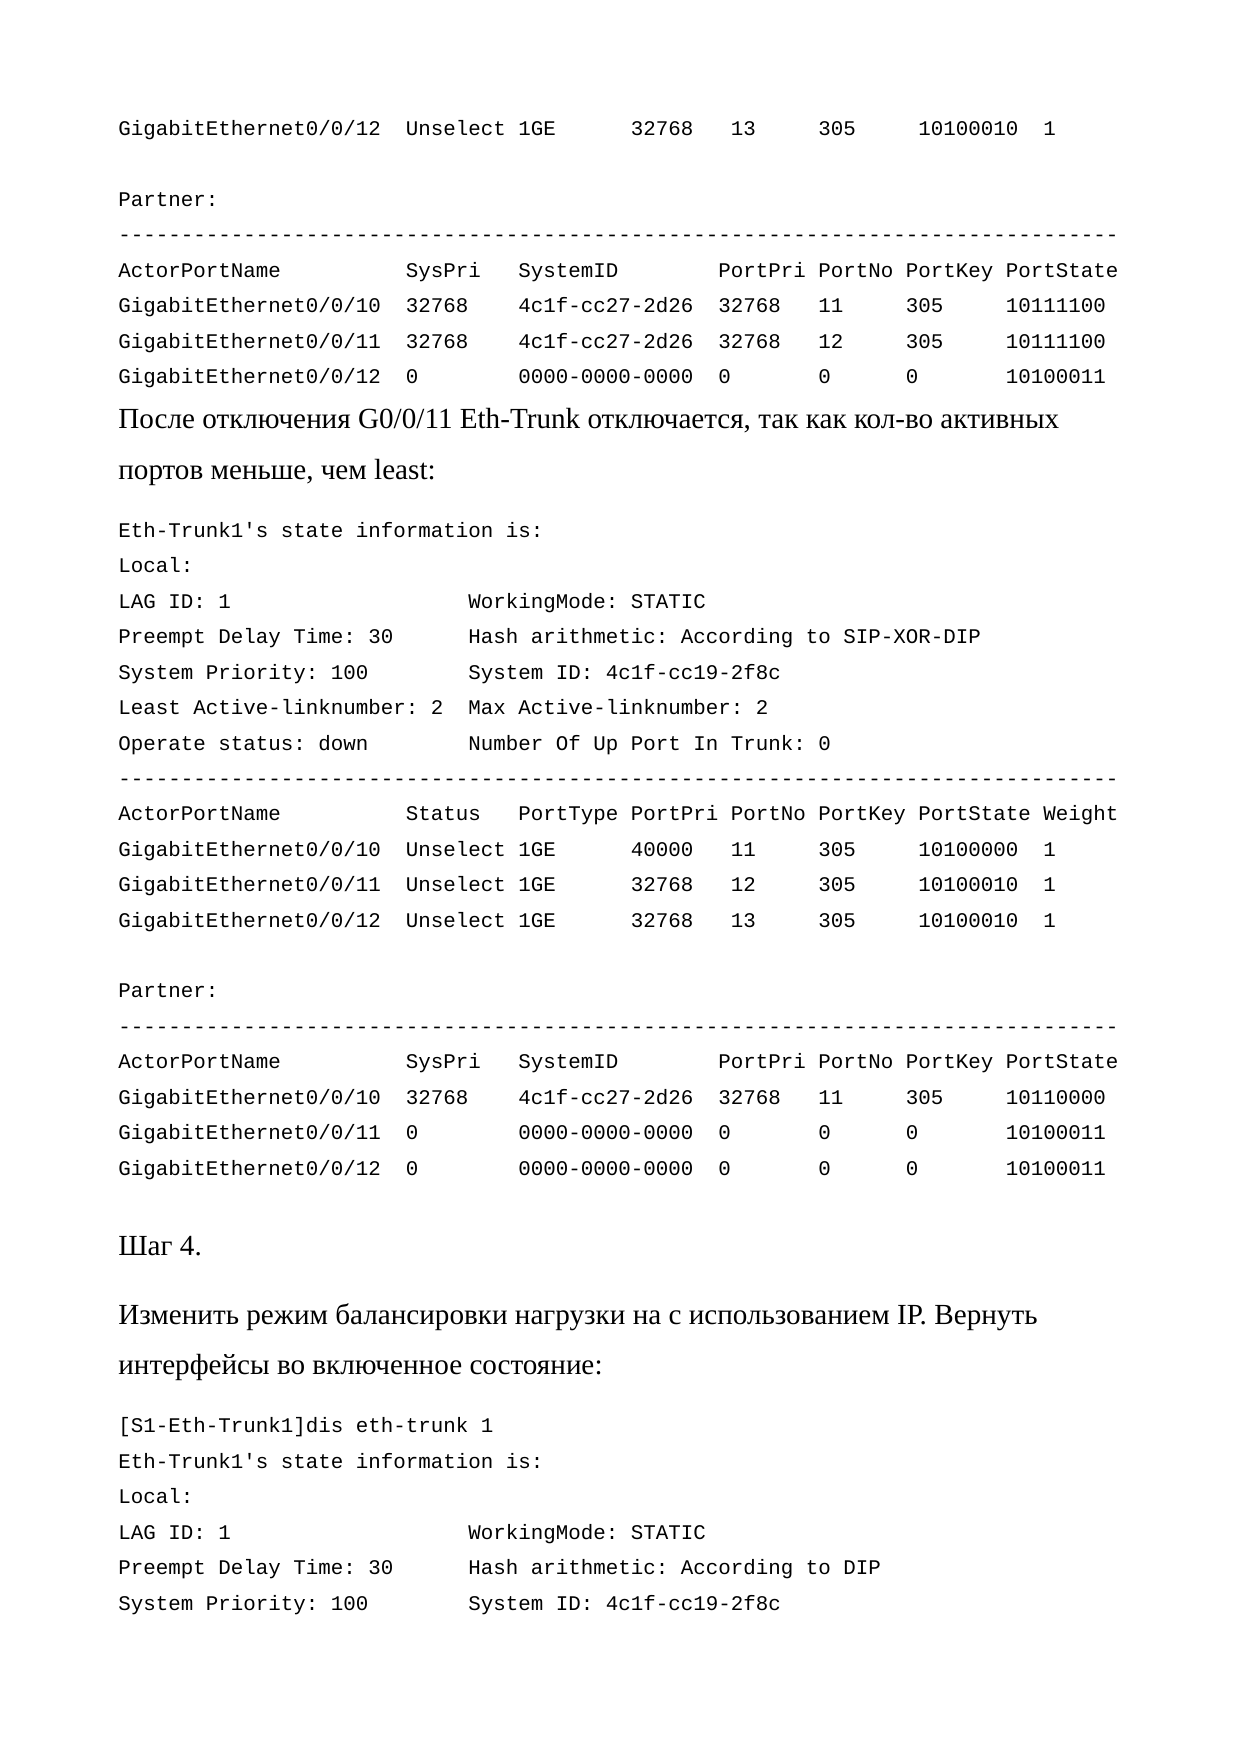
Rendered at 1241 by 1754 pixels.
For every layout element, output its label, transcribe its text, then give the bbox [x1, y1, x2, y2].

text Local: [118, 556, 1122, 579]
text GigabitEthernet0/0/11 32768 4c1f-cc27-2d26 32768 12 305 10111100 [118, 331, 1122, 354]
text Least Active-linknumber: 2 Max Active-linknumber: 2 [118, 697, 1122, 721]
text Eth-Trunk1's state information is: [118, 520, 1122, 544]
text -------------------------------------------------------------------------------- [118, 768, 1122, 792]
text ActorPortName SysPri SystemID PortPri PortNo PortKey PortState [118, 260, 1122, 283]
text Local: [118, 1486, 1122, 1510]
text Eth-Trunk1's state information is: [118, 1451, 1122, 1474]
text System Priority: 100 System ID: 4c1f-cc19-2f8c [118, 1592, 1122, 1616]
text Preempt Delay Time: 30 Hash arithmetic: According to SIP-XOR-DIP [118, 626, 1122, 650]
text -------------------------------------------------------------------------------- [118, 1016, 1122, 1039]
text [S1-Eth-Trunk1]dis eth-trunk 1 [118, 1415, 1122, 1439]
text GigabitEthernet0/0/11 Unselect 1GE 32768 12 305 10100010 1 [118, 874, 1122, 898]
text GigabitEthernet0/0/10 32768 4c1f-cc27-2d26 32768 11 305 10110000 [118, 1087, 1122, 1110]
text Partner: [118, 981, 1122, 1004]
text После отключения G0/0/11 Eth-Trunk отключается, так как кол-во активных портов меньше, чем least: [118, 401, 1122, 485]
text System Priority: 100 System ID: 4c1f-cc19-2f8c [118, 662, 1122, 685]
text Изменить режим балансировки нагрузки на с использованием IP. Вернуть интерфейсы во включенное состояние: [118, 1297, 1122, 1381]
text GigabitEthernet0/0/11 0 0000-0000-0000 0 0 0 10100011 [118, 1122, 1122, 1146]
text Шаг 4. [118, 1228, 1122, 1262]
text ActorPortName Status PortType PortPri PortNo PortKey PortState Weight [118, 803, 1122, 827]
text Partner: [118, 189, 1122, 213]
text -------------------------------------------------------------------------------- [118, 224, 1122, 248]
text LAG ID: 1 WorkingMode: STATIC [118, 591, 1122, 614]
text Preempt Delay Time: 30 Hash arithmetic: According to DIP [118, 1557, 1122, 1581]
text GigabitEthernet0/0/10 Unselect 1GE 40000 11 305 10100000 1 [118, 839, 1122, 862]
text GigabitEthernet0/0/12 0 0000-0000-0000 0 0 0 10100011 [118, 366, 1122, 390]
text GigabitEthernet0/0/10 32768 4c1f-cc27-2d26 32768 11 305 10111100 [118, 295, 1122, 319]
text GigabitEthernet0/0/12 Unselect 1GE 32768 13 305 10100010 1 [118, 118, 1122, 142]
text GigabitEthernet0/0/12 0 0000-0000-0000 0 0 0 10100011 [118, 1158, 1122, 1217]
text LAG ID: 1 WorkingMode: STATIC [118, 1522, 1122, 1545]
text Operate status: down Number Of Up Port In Trunk: 0 [118, 733, 1122, 756]
text ActorPortName SysPri SystemID PortPri PortNo PortKey PortState [118, 1051, 1122, 1075]
text GigabitEthernet0/0/12 Unselect 1GE 32768 13 305 10100010 1 [118, 910, 1122, 933]
